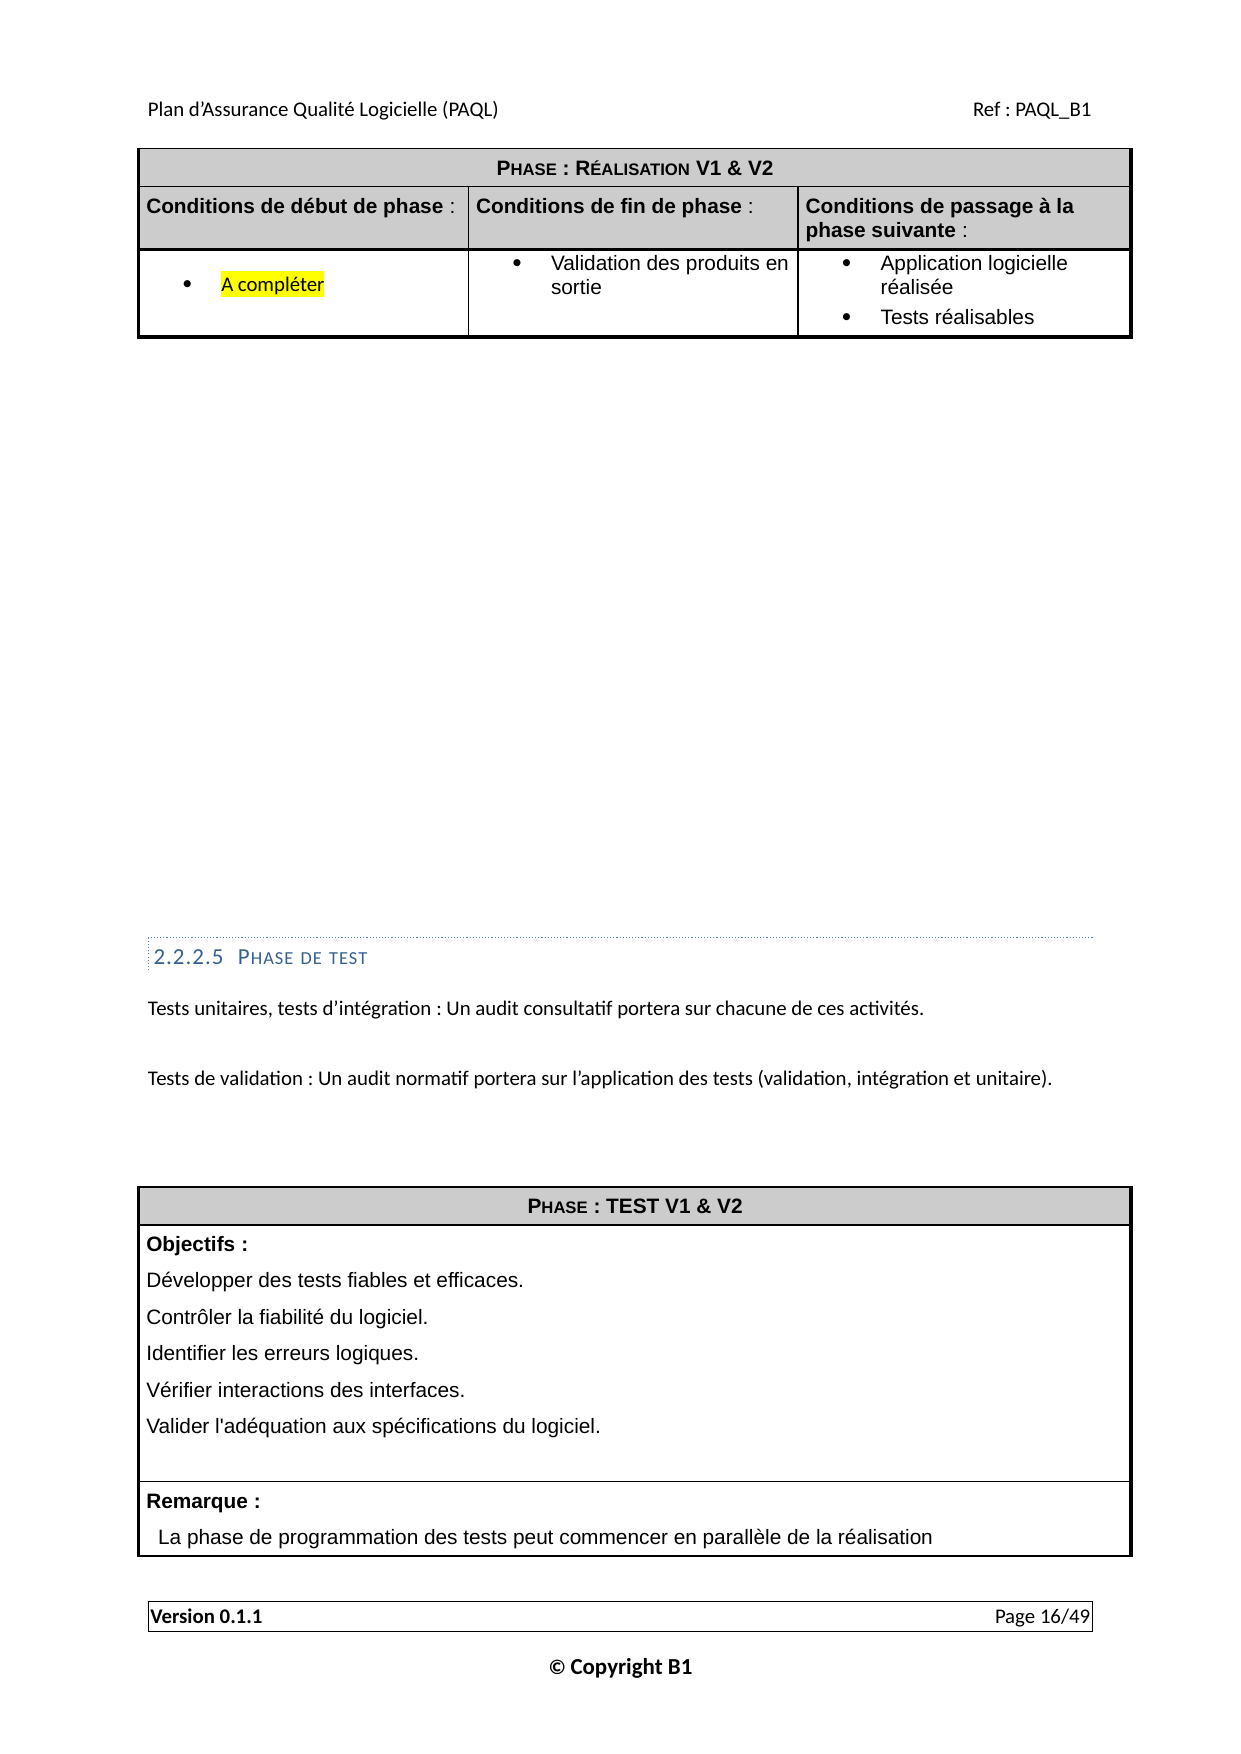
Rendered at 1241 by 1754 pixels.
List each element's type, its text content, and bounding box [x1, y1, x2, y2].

table_cell Conditions de fin de phase : [469, 187, 797, 248]
table_header Phase : Réalisation V1 & V2 [140, 149, 1129, 186]
table_cell Objectifs : Développer des tests fiables et efficaces. Contrôler la fiabilité du logiciel. Identifier les erreurs logiques. Vérifier interactions des interfaces. Valider l'adéquation aux spécifications du logiciel. [140, 1226, 1129, 1481]
table_cell Remarque : La phase de programmation des tests peut commencer en parallèle de la réalisation [140, 1482, 1129, 1555]
table_cell Conditions de passage à la phase suivante : [799, 187, 1129, 248]
list Phase de test [148, 936, 1093, 970]
table_cell Conditions de début de phase : [140, 187, 468, 248]
text Tests de validation : Un audit normatif portera sur l’application des tests (validation, intégration et unitaire). [148, 1065, 1093, 1091]
table_header Phase : TEST V1 & V2 [140, 1188, 1129, 1224]
table_cell Validation des produits en sortie [469, 251, 797, 335]
text Tests unitaires, tests d’intégration : Un audit consultatif portera sur chacune de ces activités. [148, 995, 1093, 1020]
table_cell A compléter [140, 251, 468, 335]
table_cell Application logicielle réalisée Tests réalisables [799, 251, 1129, 335]
